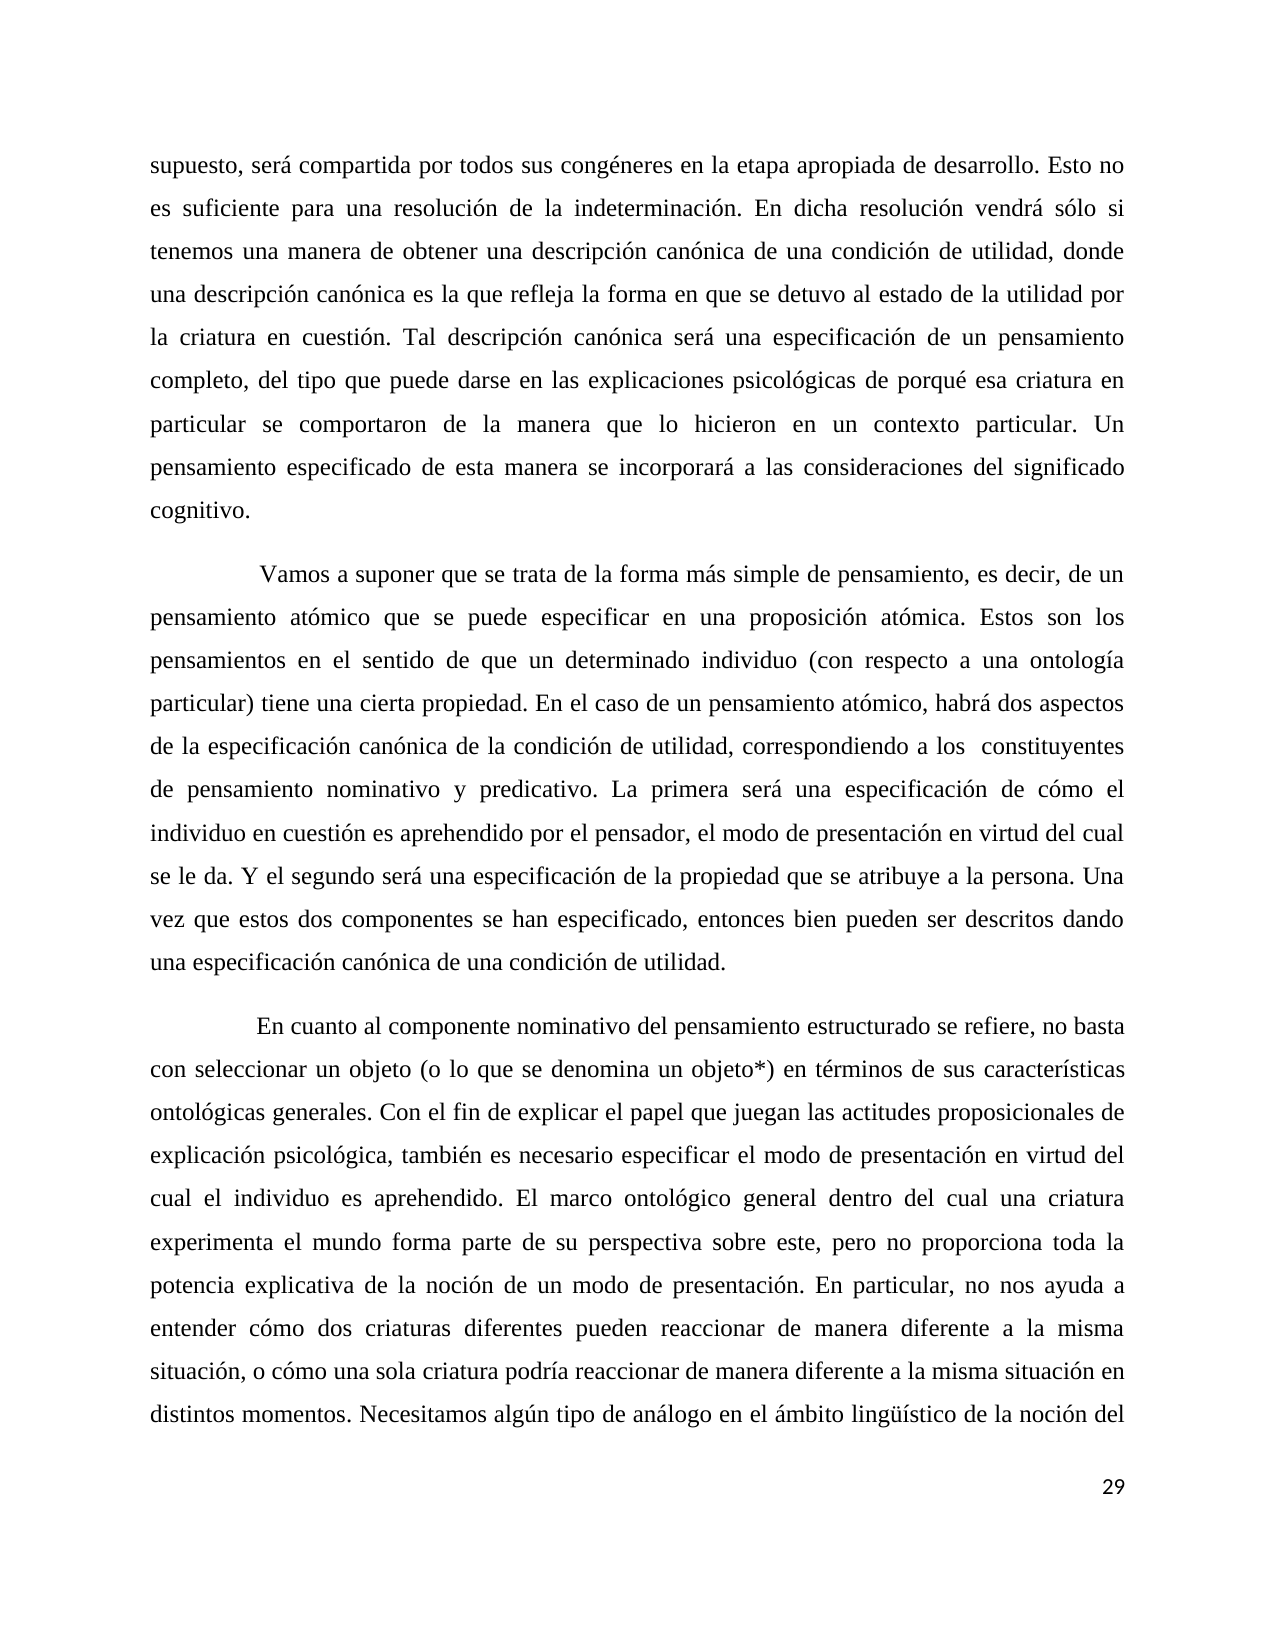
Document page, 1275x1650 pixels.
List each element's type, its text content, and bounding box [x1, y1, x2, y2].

text En cuanto al componente nominativo del pensamiento estructurado se refiere, no basta con seleccionar un objeto (o lo que se denomina un objeto*) en términos de sus características ontológicas generales. Con el fin de explicar el papel que juegan las actitudes proposicionales de explicación psicológica, también es necesario especificar el modo de presentación en virtud del cual el individuo es aprehendido. El marco ontológico general dentro del cual una criatura experimenta el mundo forma parte de su perspectiva sobre este, pero no proporciona toda la potencia explicativa de la noción de un modo de presentación. En particular, no nos ayuda a entender cómo dos criaturas diferentes pueden reaccionar de manera diferente a la misma situación, o cómo una sola criatura podría reaccionar de manera diferente a la misma situación en distintos momentos. Necesitamos algún tipo de análogo en el ámbito lingüístico de la noción del [150, 1011, 1125, 1428]
text supuesto, será compartida por todos sus congéneres en la etapa apropiada de desarrollo. Esto no es suficiente para una resolución de la indeterminación. En dicha resolución vendrá sólo si tenemos una manera de obtener una descripción canónica de una condición de utilidad, donde una descripción canónica es la que refleja la forma en que se detuvo al estado de la utilidad por la criatura en cuestión. Tal descripción canónica será una especificación de un pensamiento completo, del tipo que puede darse en las explicaciones psicológicas de porqué esa criatura en particular se comportaron de la manera que lo hicieron en un contexto particular. Un pensamiento especificado de esta manera se incorporará a las consideraciones del significado cognitivo. [150, 150, 1125, 524]
text Vamos a suponer que se trata de la forma más simple de pensamiento, es decir, de un pensamiento atómico que se puede especificar en una proposición atómica. Estos son los pensamientos en el sentido de que un determinado individuo (con respecto a una ontología particular) tiene una cierta propiedad. En el caso de un pensamiento atómico, habrá dos aspectos de la especificación canónica de la condición de utilidad, correspondiendo a los constituyentes de pensamiento nominativo y predicativo. La primera será una especificación de cómo el individuo en cuestión es aprehendido por el pensador, el modo de presentación en virtud del cual se le da. Y el segundo será una especificación de la propiedad que se atribuye a la persona. Una vez que estos dos componentes se han especificado, entonces bien pueden ser descritos dando una especificación canónica de una condición de utilidad. [150, 559, 1125, 976]
